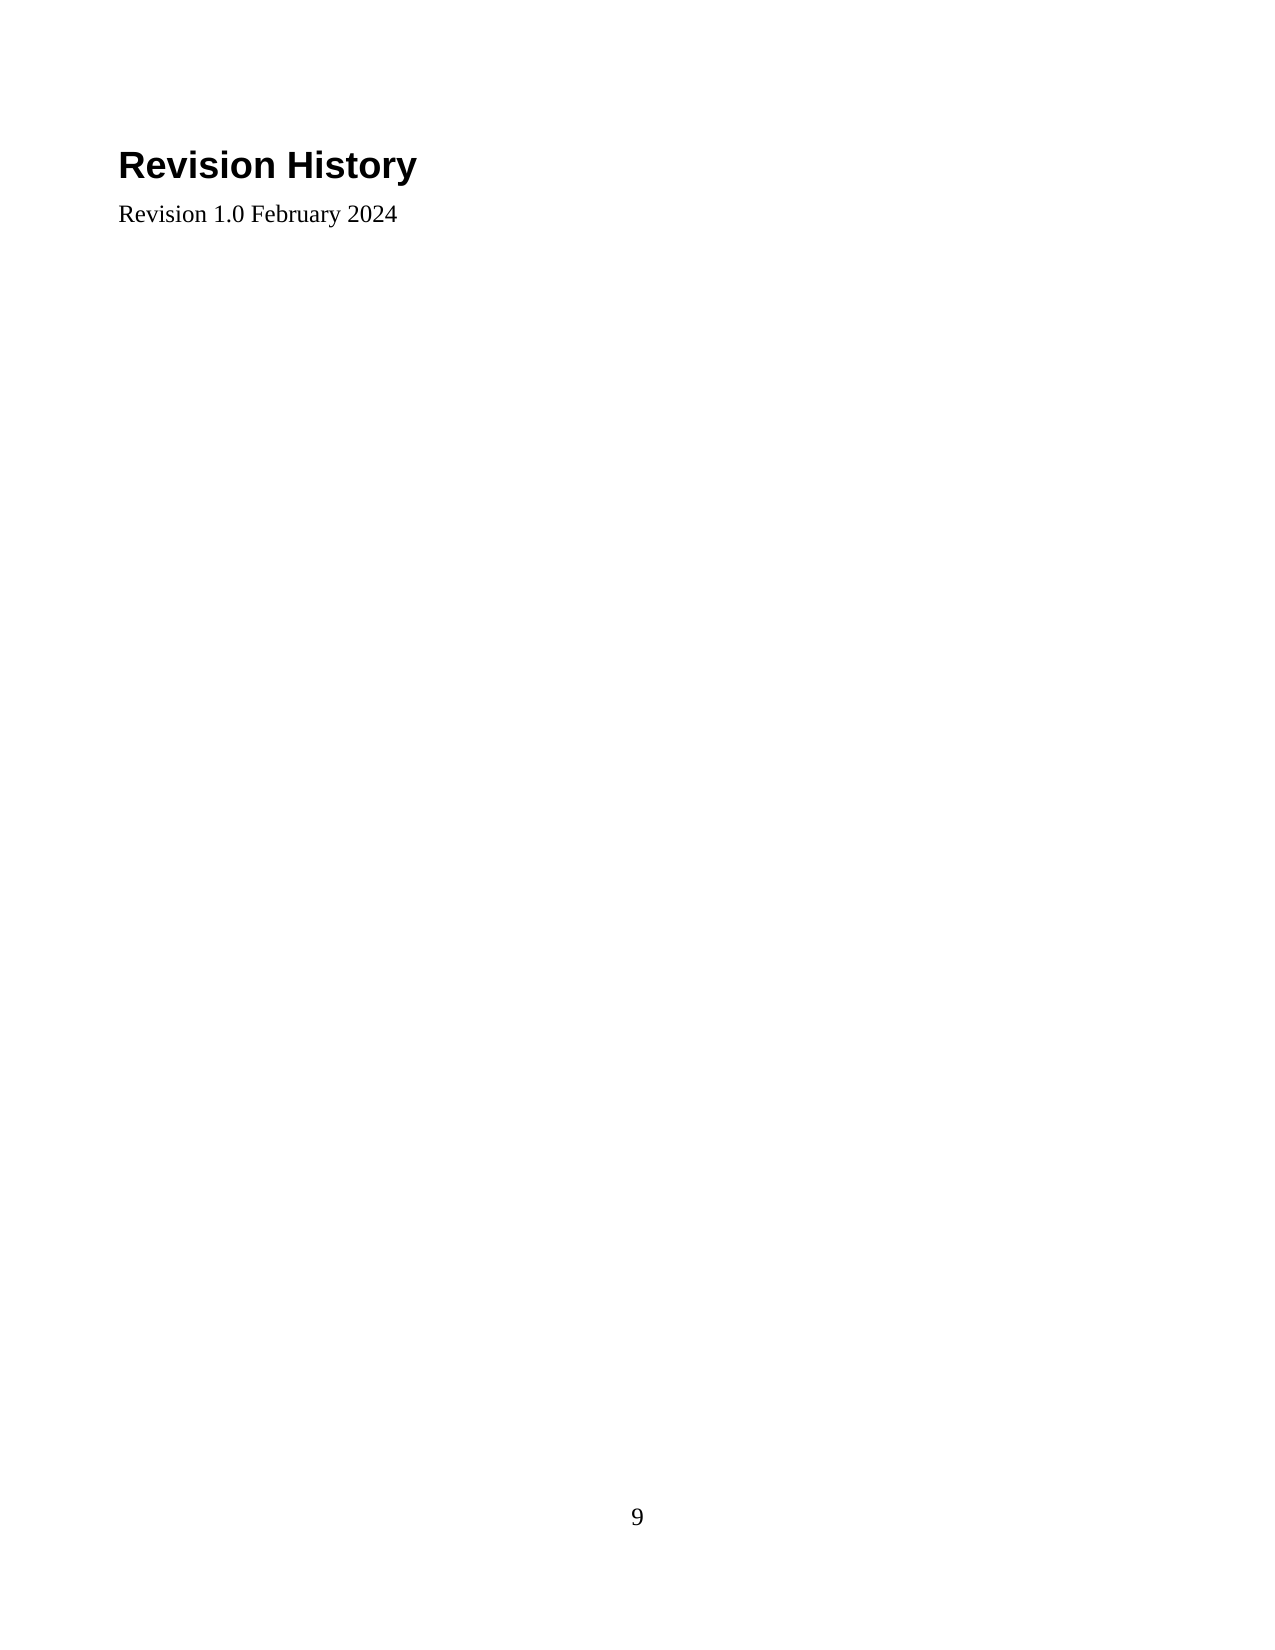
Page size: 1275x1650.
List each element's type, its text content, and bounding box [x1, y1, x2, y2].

text Revision 1.0 February 2024 [118, 199, 1157, 228]
subtitle Revision History [118, 143, 1157, 187]
